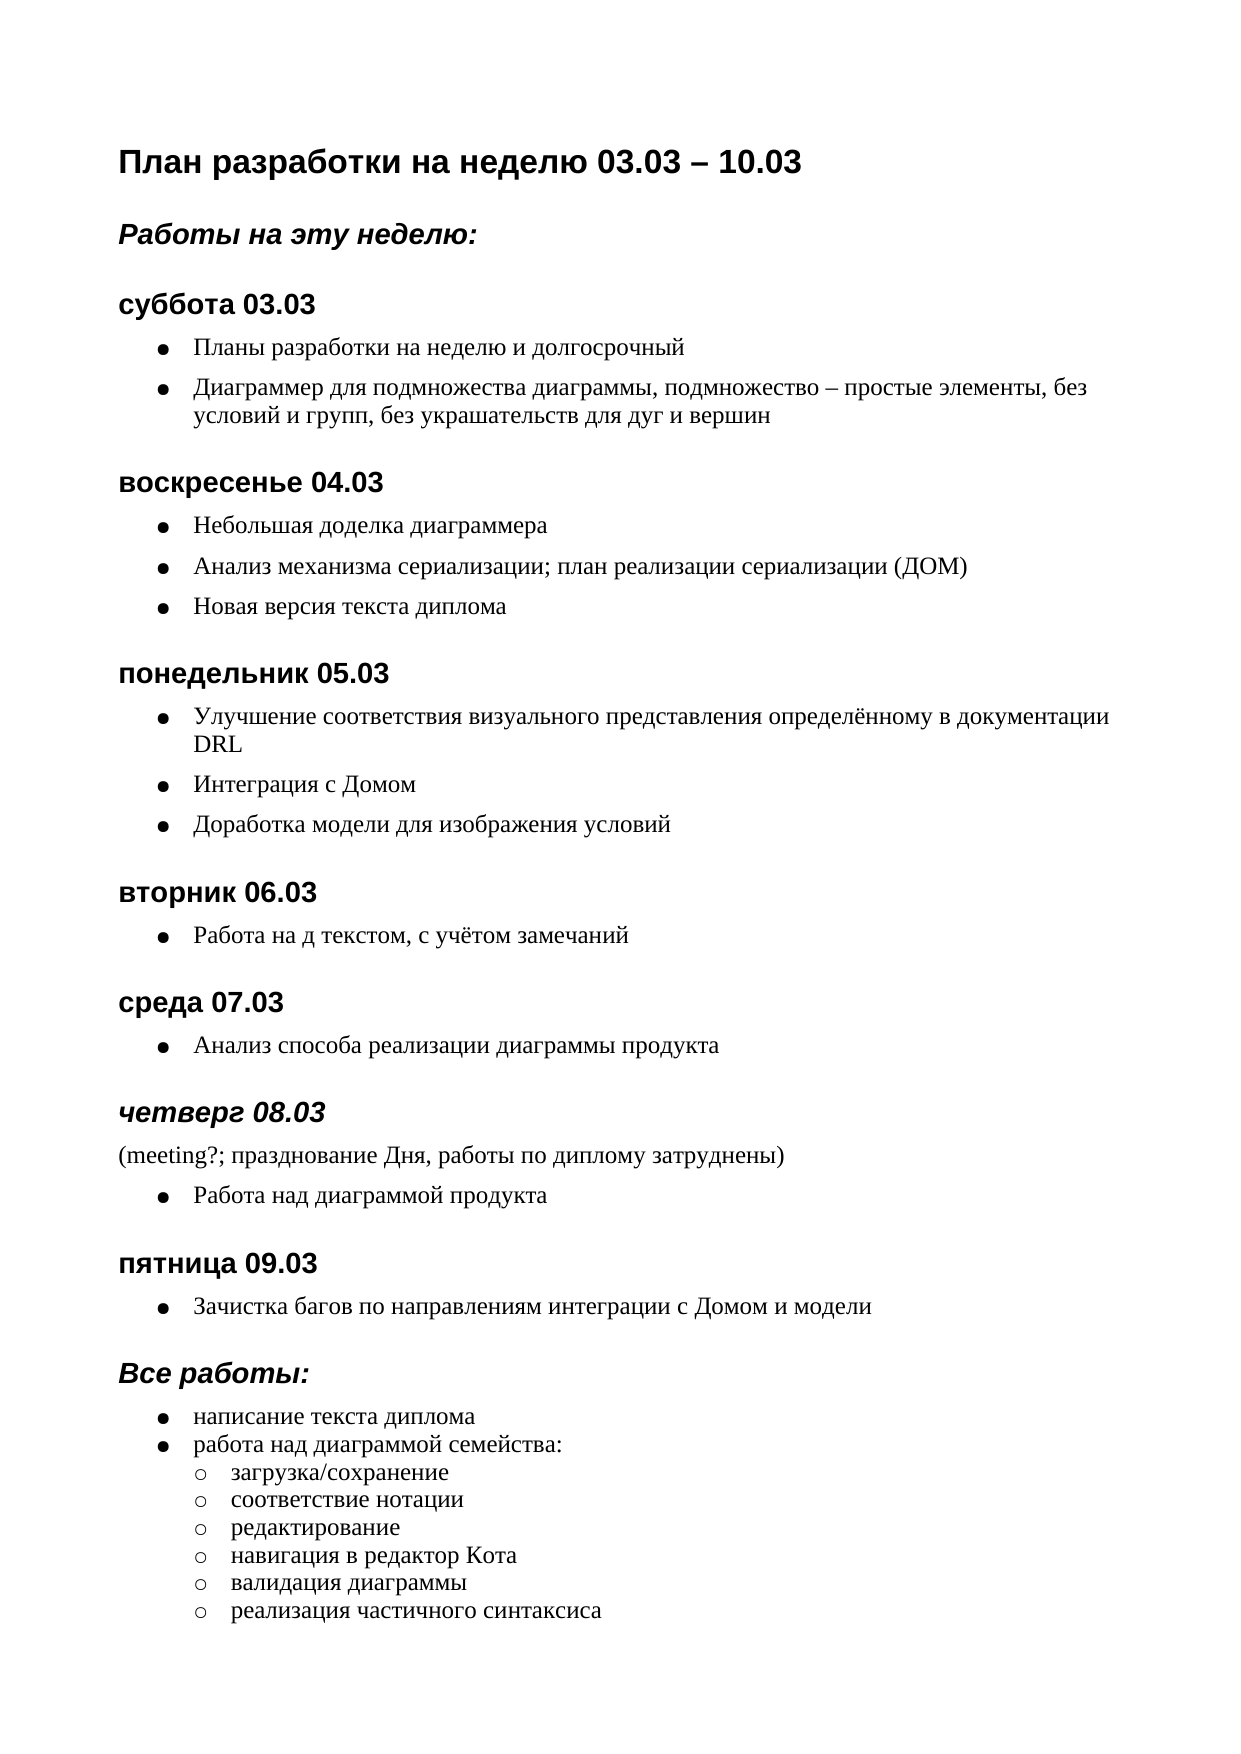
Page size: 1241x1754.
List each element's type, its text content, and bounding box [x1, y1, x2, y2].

list Доработка модели для изображения условий [156, 810, 1122, 838]
list Планы разработки на неделю и долгосрочный [156, 333, 1122, 361]
subtitle План разработки на неделю 03.03 – 10.03 [118, 143, 1122, 181]
text (meeting?; празднование Дня, работы по диплому затруднены) [118, 1141, 1122, 1169]
list Улучшение соответствия визуального представления определённому в документации DRL [156, 702, 1122, 758]
list Работа на д текстом, с учётом замечаний [156, 921, 1122, 948]
subtitle среда 07.03 [118, 986, 1122, 1018]
subtitle Все работы: [118, 1357, 1122, 1390]
list редактирование [193, 1513, 1122, 1541]
list написание текста диплома [156, 1402, 1122, 1430]
subtitle пятница 09.03 [118, 1247, 1122, 1279]
list работа над диаграммой семейства: [156, 1430, 1122, 1458]
list Анализ механизма сериализации; план реализации сериализации (ДОМ) [156, 552, 1122, 579]
subtitle четверг 08.03 [118, 1096, 1122, 1129]
list Анализ способа реализации диаграммы продукта [156, 1031, 1122, 1059]
list валидация диаграммы [193, 1568, 1122, 1596]
list Интеграция с Домом [156, 770, 1122, 798]
list Зачистка багов по направлениям интеграции с Домом и модели [156, 1292, 1122, 1319]
list соответствие нотации [193, 1485, 1122, 1513]
subtitle Работы на эту неделю: [118, 218, 1122, 251]
list загрузка/сохранение [193, 1458, 1122, 1485]
list навигация в редактор Кота [193, 1541, 1122, 1568]
list Диаграммер для подмножества диаграммы, подмножество – простые элементы, без условий и групп, без украшательств для дуг и вершин [156, 373, 1122, 429]
subtitle понедельник 05.03 [118, 657, 1122, 690]
subtitle суббота 03.03 [118, 288, 1122, 321]
subtitle воскресенье 04.03 [118, 466, 1122, 499]
list Работа над диаграммой продукта [156, 1182, 1122, 1209]
list Небольшая доделка диаграммера [156, 512, 1122, 539]
list Новая версия текста диплома [156, 592, 1122, 620]
list реализация частичного синтаксиса [193, 1596, 1122, 1624]
subtitle вторник 06.03 [118, 876, 1122, 908]
